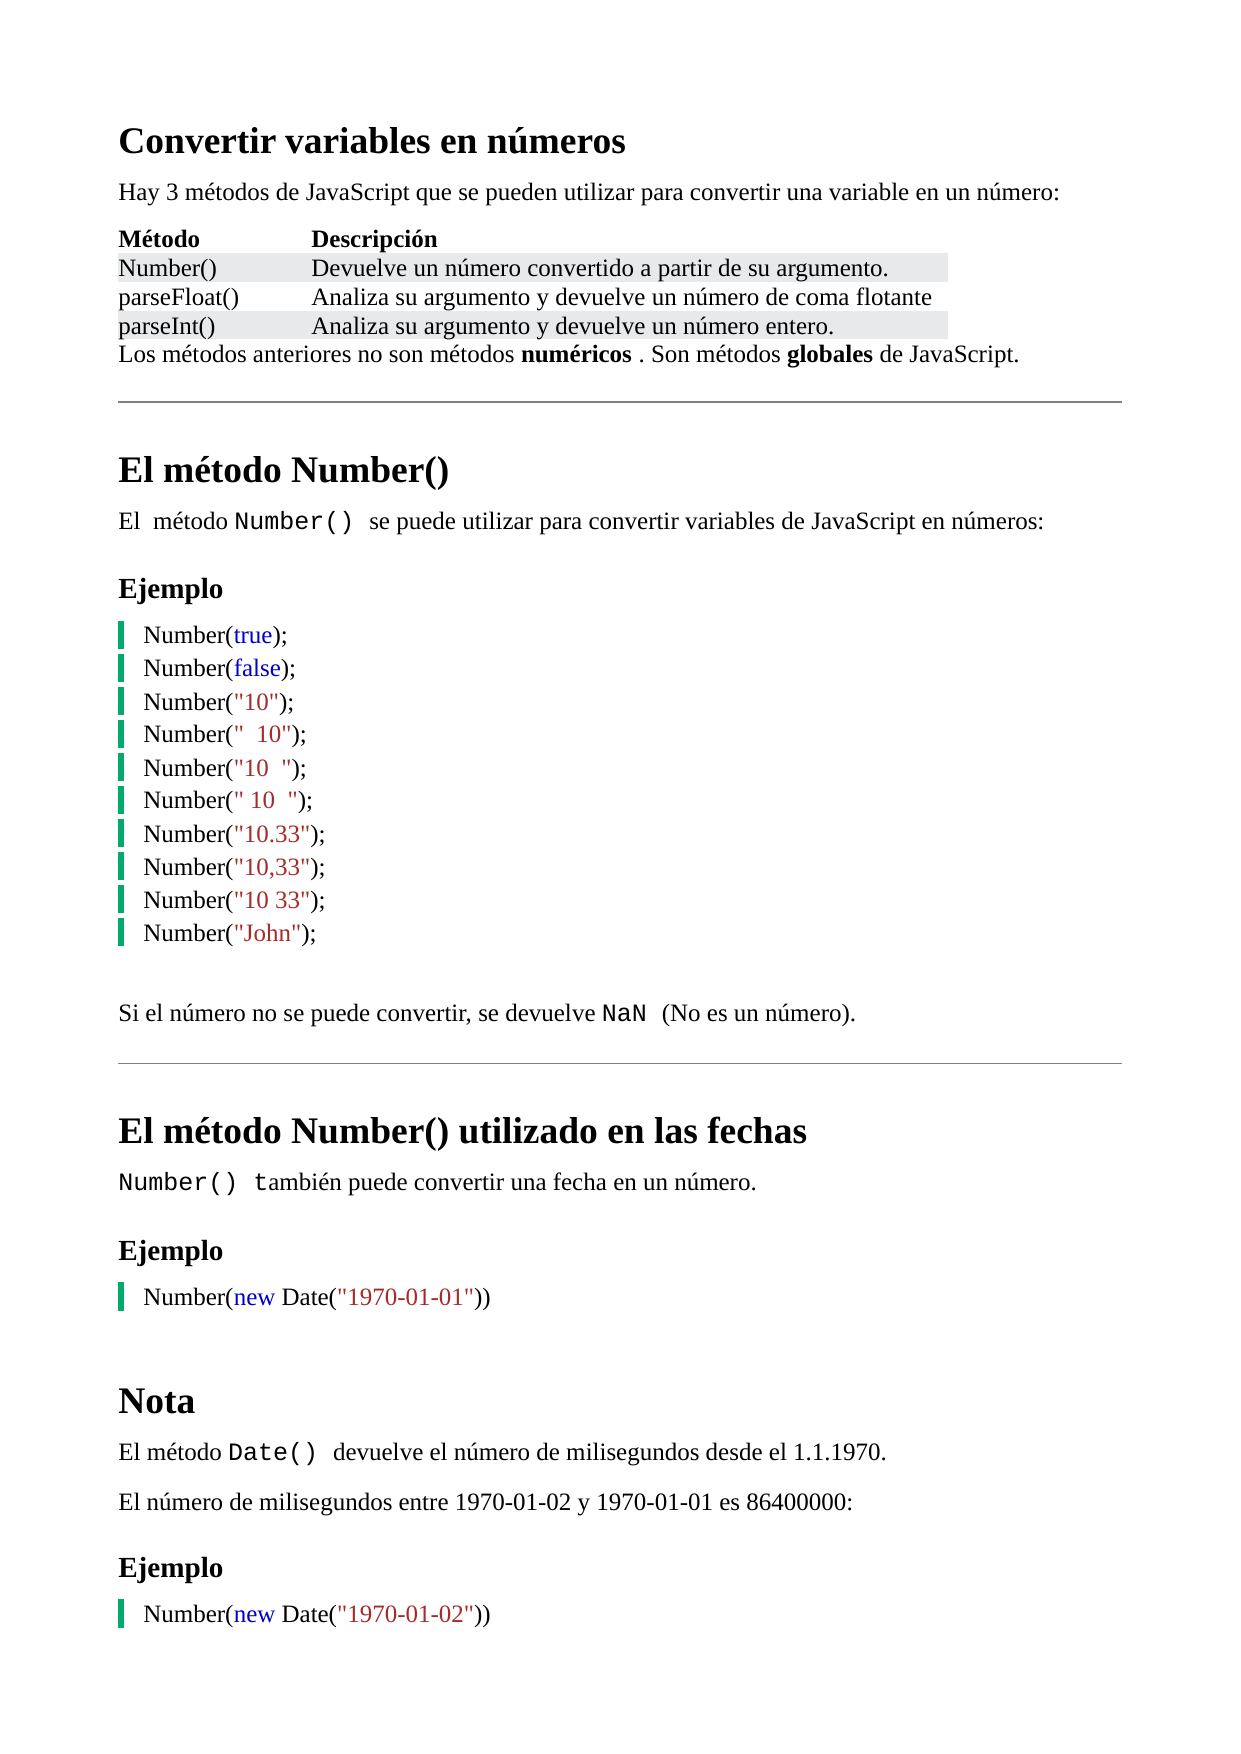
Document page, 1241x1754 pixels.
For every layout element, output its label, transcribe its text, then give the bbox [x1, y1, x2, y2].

subtitle El método Number() [118, 447, 1122, 490]
table_cell parseFloat() [118, 282, 311, 311]
subtitle Convertir variables en números [118, 118, 1122, 161]
subtitle Ejemplo [118, 1233, 1122, 1266]
text Los métodos anteriores no son métodos numéricos . Son métodos globales de JavaScript. [118, 339, 1122, 368]
table_cell parseInt() [118, 311, 311, 339]
text El número de milisegundos entre 1970-01-02 y 1970-01-01 es 86400000: [118, 1487, 1122, 1516]
text Hay 3 métodos de JavaScript que se pueden utilizar para convertir una variable en un número: [118, 177, 1122, 206]
text El método Number() se puede utilizar para convertir variables de JavaScript en números: [118, 506, 1122, 537]
text Number(true); Number(false); Number("10"); Number(" 10"); Number("10 "); Number(" 10 "); Number("10.33"); Number("10,33"); Number("10 33"); Number("John"); [118, 621, 1122, 946]
table_cell Analiza su argumento y devuelve un número de coma flotante [311, 282, 948, 311]
table_cell Number() [118, 253, 311, 282]
table_header Descripción [311, 225, 948, 253]
table_cell Analiza su argumento y devuelve un número entero. [311, 311, 948, 339]
table_header Método [118, 225, 311, 253]
text Si el número no se puede convertir, se devuelve NaN (No es un número). [118, 998, 1122, 1029]
text Number() también puede convertir una fecha en un número. [118, 1167, 1122, 1198]
subtitle Ejemplo [118, 571, 1122, 605]
text El método Date() devuelve el número de milisegundos desde el 1.1.1970. [118, 1437, 1122, 1468]
subtitle Ejemplo [118, 1550, 1122, 1583]
table_cell Devuelve un número convertido a partir de su argumento. [311, 253, 948, 282]
text Number(new Date("1970-01-01")) [124, 1282, 1122, 1311]
subtitle El método Number() utilizado en las fechas [118, 1108, 1122, 1151]
subtitle Nota [118, 1378, 1122, 1421]
text Number(new Date("1970-01-02")) [124, 1599, 1122, 1628]
